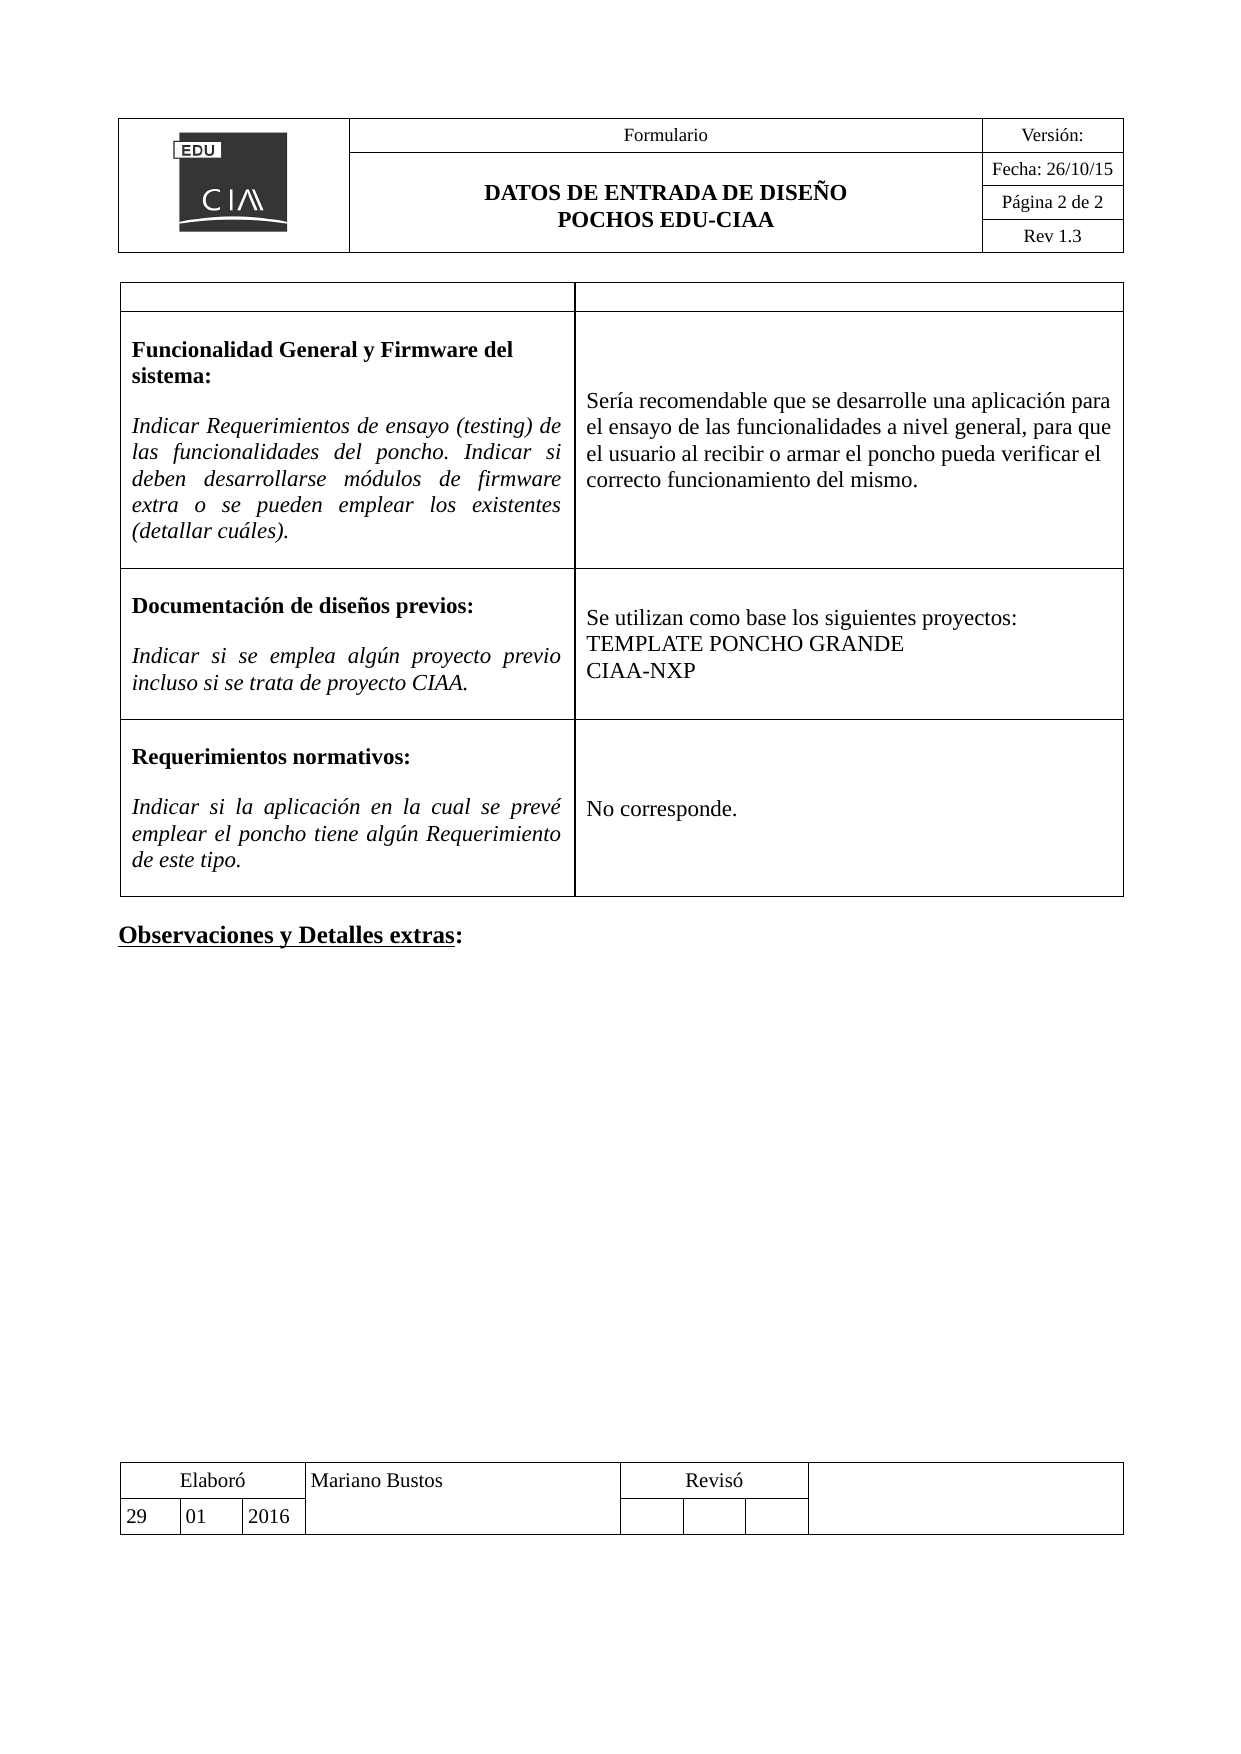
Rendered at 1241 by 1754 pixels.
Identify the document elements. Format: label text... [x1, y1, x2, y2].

table_cell 2016 [243, 1499, 305, 1534]
table_header Elaboró [121, 1463, 305, 1498]
table_cell [576, 283, 1123, 311]
table_cell Se utilizan como base los siguientes proyectos: TEMPLATE PONCHO GRANDE CIAA-NXP [576, 569, 1123, 718]
table_cell Sería recomendable que se desarrolle una aplicación para el ensayo de las funcionalidades a nivel general, para que el usuario al recibir o armar el poncho pueda verificar el correcto funcionamiento del mismo. [576, 312, 1123, 567]
table_header [809, 1463, 1123, 1534]
table_cell Funcionalidad General y Firmware del sistema: Indicar Requerimientos de ensayo (testing) de las funcionalidades del poncho. Indicar si deben desarrollarse módulos de firmware extra o se pueden emplear los existentes (detallar cuáles). [121, 312, 574, 567]
table_cell Documentación de diseños previos: Indicar si se emplea algún proyecto previo incluso si se trata de proyecto CIAA. [121, 569, 574, 718]
table_cell 01 [181, 1499, 242, 1534]
table_header Mariano Bustos [306, 1463, 620, 1534]
table_cell Requerimientos normativos: Indicar si la aplicación en la cual se prevé emplear el poncho tiene algún Requerimiento de este tipo. [121, 720, 574, 896]
table_cell [746, 1499, 808, 1534]
table_header Revisó [621, 1463, 808, 1498]
table_cell [121, 283, 574, 311]
text Observaciones y Detalles extras: [118, 921, 1122, 949]
table_cell 29 [121, 1499, 180, 1534]
table_cell No corresponde. [576, 720, 1123, 896]
table_cell [684, 1499, 745, 1534]
table_cell [621, 1499, 683, 1534]
